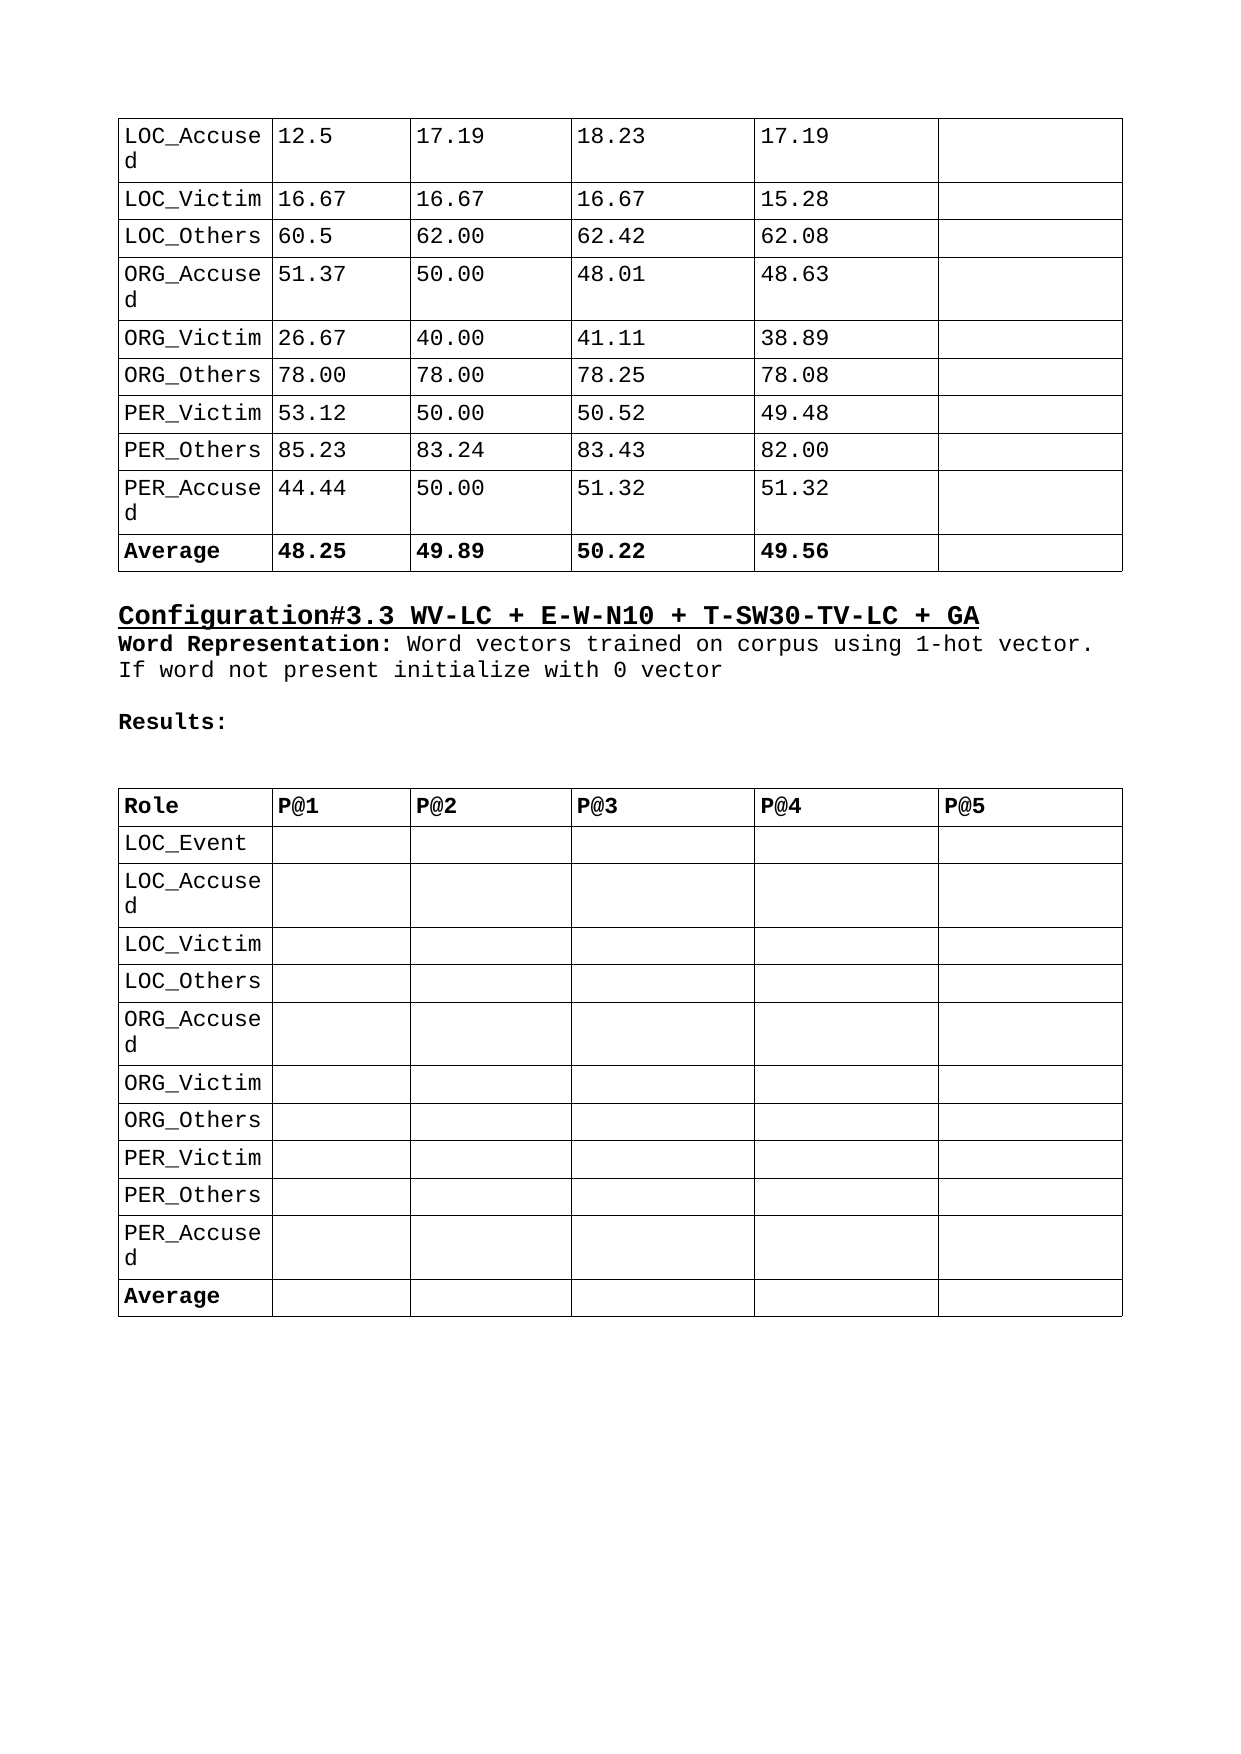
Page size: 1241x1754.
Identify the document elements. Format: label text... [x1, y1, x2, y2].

table_cell PER_Victim [119, 1141, 272, 1177]
table_cell LOC_Event [119, 827, 272, 863]
table_cell 26.67 [273, 321, 410, 357]
table_cell 85.23 [273, 434, 410, 470]
table_header P@5 [939, 789, 1122, 826]
table_cell [939, 258, 1122, 320]
table_cell [411, 864, 571, 927]
table_cell 40.00 [411, 321, 571, 357]
table_cell [939, 396, 1122, 432]
table_cell [411, 1179, 571, 1215]
table_cell [572, 1179, 754, 1215]
table_cell LOC_Others [119, 220, 272, 257]
table_cell 16.67 [572, 183, 754, 219]
text Configuration#3.3 WV-LC + E-W-N10 + T-SW30-TV-LC + GA [118, 602, 1122, 632]
table_cell [411, 1104, 571, 1140]
table_cell [273, 1141, 410, 1177]
table_cell LOC_Accused [119, 864, 272, 927]
table_cell 62.08 [755, 220, 938, 257]
table_cell 12.5 [273, 119, 410, 182]
table_cell ORG_Accused [119, 1003, 272, 1065]
table_cell [939, 1104, 1122, 1140]
table_cell [939, 1066, 1122, 1102]
table_cell [273, 1066, 410, 1102]
table_cell 17.19 [411, 119, 571, 182]
table_cell ORG_Others [119, 359, 272, 395]
table_cell 60.5 [273, 220, 410, 257]
table_cell PER_Accused [119, 1216, 272, 1278]
table_cell 49.89 [411, 535, 571, 571]
table_cell 48.01 [572, 258, 754, 320]
text Word Representation: Word vectors trained on corpus using 1-hot vector. If word not present initialize with 0 vector [118, 632, 1122, 684]
table_cell ORG_Others [119, 1104, 272, 1140]
table_cell [411, 1216, 571, 1278]
table_cell 78.08 [755, 359, 938, 395]
table_cell 16.67 [411, 183, 571, 219]
table_cell [755, 1141, 938, 1177]
table_cell PER_Others [119, 1179, 272, 1215]
table_cell [572, 1066, 754, 1102]
table_cell [572, 827, 754, 863]
table_cell [411, 1280, 571, 1316]
table_cell [411, 827, 571, 863]
table_cell [939, 928, 1122, 964]
table_cell LOC_Victim [119, 928, 272, 964]
table_cell ORG_Victim [119, 1066, 272, 1102]
table_cell [939, 1179, 1122, 1215]
table_cell 50.00 [411, 396, 571, 432]
table_cell [273, 864, 410, 927]
table_cell ORG_Victim [119, 321, 272, 357]
table_cell [939, 965, 1122, 1002]
table_cell 50.22 [572, 535, 754, 571]
table_header P@2 [411, 789, 571, 826]
table_cell [273, 965, 410, 1002]
table_cell 44.44 [273, 471, 410, 533]
table_cell [755, 827, 938, 863]
table_cell [572, 1003, 754, 1065]
table_cell 16.67 [273, 183, 410, 219]
table_cell 49.56 [755, 535, 938, 571]
table_cell [755, 1104, 938, 1140]
table_cell 78.00 [273, 359, 410, 395]
table_cell [273, 1280, 410, 1316]
table_cell [755, 1179, 938, 1215]
table_cell 83.24 [411, 434, 571, 470]
table_cell [939, 183, 1122, 219]
table_cell 53.12 [273, 396, 410, 432]
table_cell [273, 1104, 410, 1140]
table_cell ORG_Accused [119, 258, 272, 320]
table_cell 41.11 [572, 321, 754, 357]
table_cell [939, 119, 1122, 182]
table_header Role [119, 789, 272, 826]
table_cell 51.32 [572, 471, 754, 533]
table_cell 50.00 [411, 258, 571, 320]
table_cell [939, 864, 1122, 927]
table_cell 17.19 [755, 119, 938, 182]
table_cell 38.89 [755, 321, 938, 357]
table_header P@4 [755, 789, 938, 826]
table_cell [755, 1003, 938, 1065]
table_cell 48.63 [755, 258, 938, 320]
table_cell 83.43 [572, 434, 754, 470]
table_cell [939, 1216, 1122, 1278]
table_cell [939, 321, 1122, 357]
table_cell 78.25 [572, 359, 754, 395]
table_cell [939, 1141, 1122, 1177]
table_cell [755, 1066, 938, 1102]
table_header P@1 [273, 789, 410, 826]
table_cell [939, 827, 1122, 863]
table_cell [572, 1104, 754, 1140]
table_cell Average [119, 1280, 272, 1316]
table_cell [273, 827, 410, 863]
table_cell [273, 1003, 410, 1065]
table_cell [411, 928, 571, 964]
table_cell [411, 1141, 571, 1177]
table_cell 48.25 [273, 535, 410, 571]
table_cell [572, 928, 754, 964]
table_cell [939, 1003, 1122, 1065]
table_cell PER_Others [119, 434, 272, 470]
table_cell PER_Victim [119, 396, 272, 432]
table_cell [273, 1216, 410, 1278]
table_cell [755, 1216, 938, 1278]
table_cell [572, 965, 754, 1002]
table_cell [572, 1216, 754, 1278]
table_cell 62.00 [411, 220, 571, 257]
table_cell 51.32 [755, 471, 938, 533]
table_cell PER_Accused [119, 471, 272, 533]
table_cell [939, 1280, 1122, 1316]
table_cell Average [119, 535, 272, 571]
table_cell [572, 864, 754, 927]
table_cell [939, 471, 1122, 533]
table_cell [411, 965, 571, 1002]
table_cell [939, 434, 1122, 470]
table_cell 50.52 [572, 396, 754, 432]
table_cell [755, 864, 938, 927]
table_cell [755, 965, 938, 1002]
table_cell 82.00 [755, 434, 938, 470]
table_cell [273, 1179, 410, 1215]
table_cell [273, 928, 410, 964]
table_cell [755, 928, 938, 964]
table_cell [411, 1066, 571, 1102]
table_cell LOC_Accused [119, 119, 272, 182]
table_cell [939, 220, 1122, 257]
table_cell 62.42 [572, 220, 754, 257]
table_cell [755, 1280, 938, 1316]
table_cell [411, 1003, 571, 1065]
table_cell [939, 359, 1122, 395]
table_header P@3 [572, 789, 754, 826]
table_cell 78.00 [411, 359, 571, 395]
text Results: [118, 710, 1122, 736]
table_cell 51.37 [273, 258, 410, 320]
table_cell [572, 1141, 754, 1177]
table_cell LOC_Victim [119, 183, 272, 219]
table_cell 18.23 [572, 119, 754, 182]
table_cell 50.00 [411, 471, 571, 533]
table_cell [939, 535, 1122, 571]
table_cell [572, 1280, 754, 1316]
table_cell 15.28 [755, 183, 938, 219]
table_cell 49.48 [755, 396, 938, 432]
table_cell LOC_Others [119, 965, 272, 1002]
